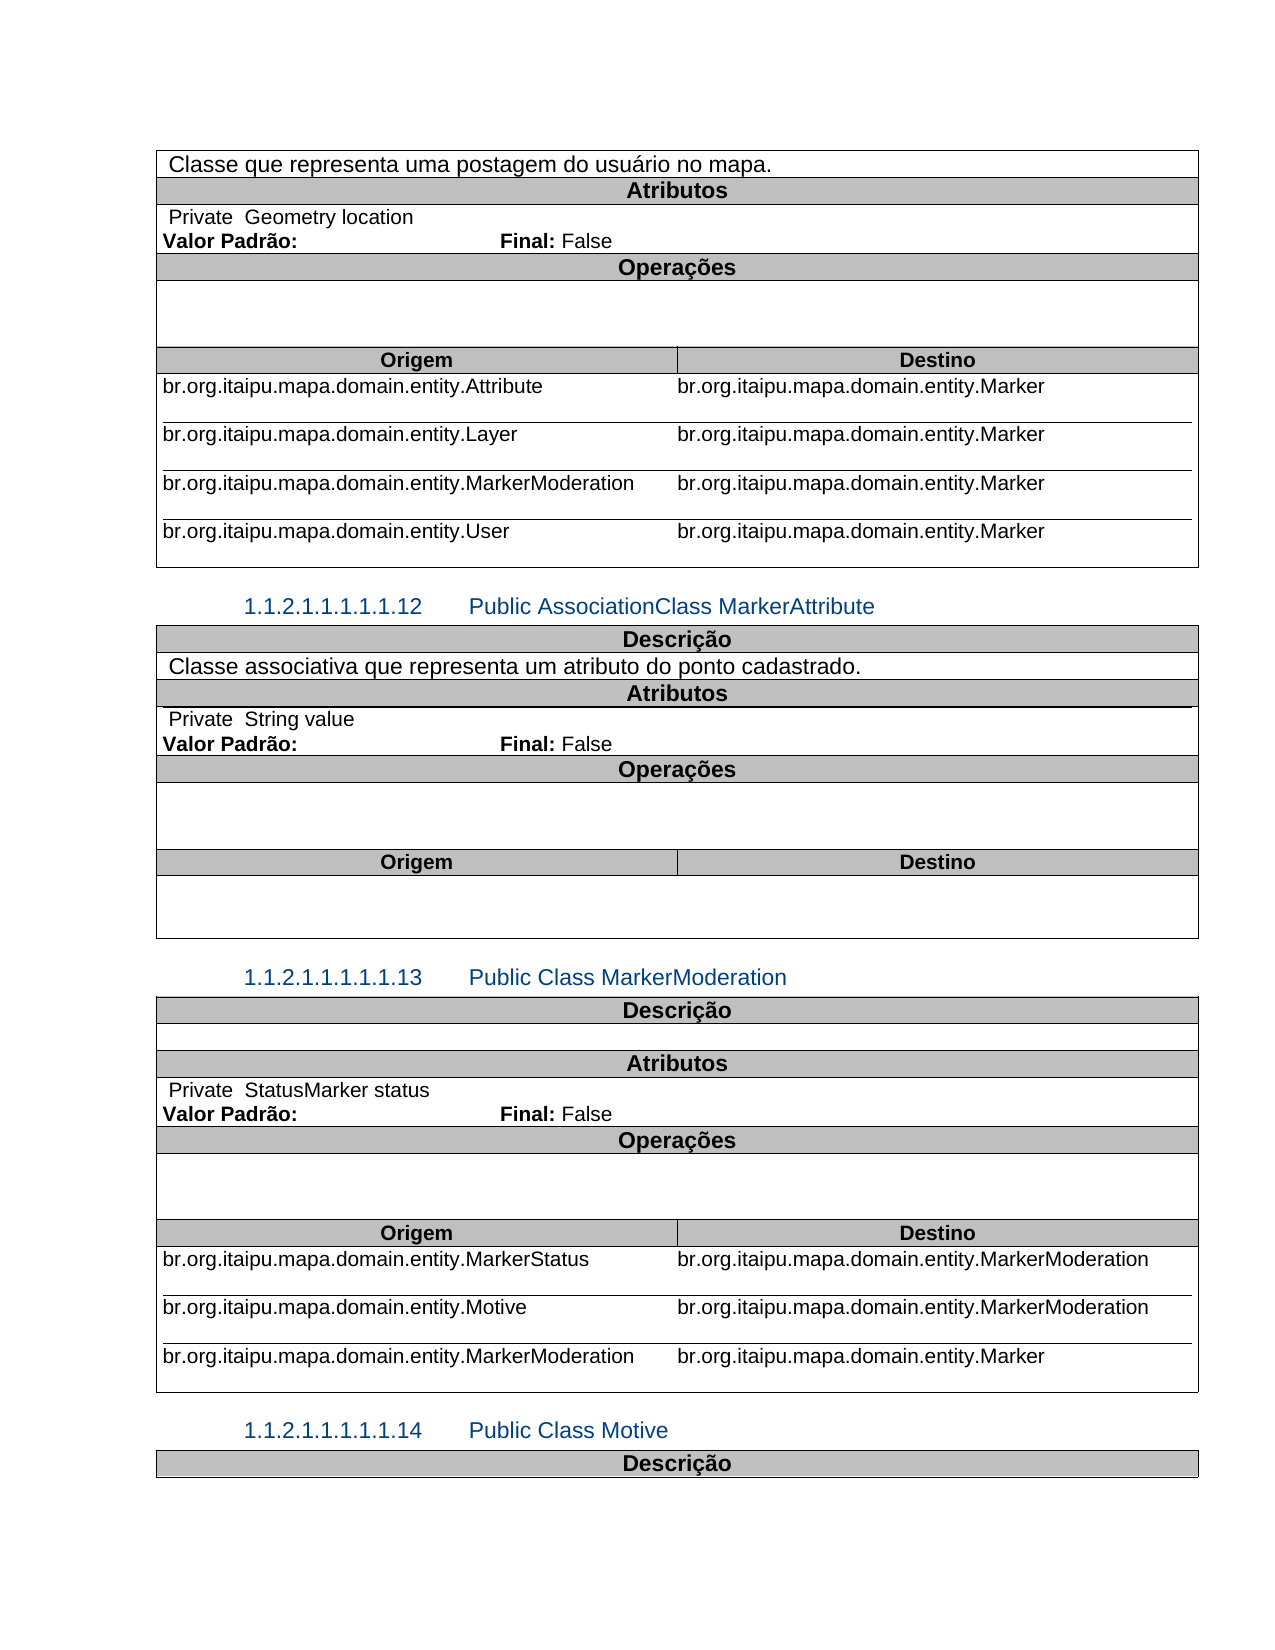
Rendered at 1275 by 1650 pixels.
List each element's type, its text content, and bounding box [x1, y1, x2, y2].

table_cell Atributos [157, 680, 1198, 706]
table_cell Atributos [157, 1051, 1198, 1077]
table_header Private StatusMarker status [163, 1078, 725, 1102]
table_header Descrição [157, 626, 1198, 652]
table_cell [157, 1247, 1198, 1391]
table_cell Origem [157, 850, 677, 875]
table_cell br.org.itaipu.mapa.domain.entity.Marker [677, 423, 1192, 470]
table_header Descrição [157, 998, 1198, 1023]
table_cell br.org.itaipu.mapa.domain.entity.MarkerModeration [163, 471, 677, 518]
table_cell Classe associativa que representa um atributo do ponto cadastrado. [157, 653, 1198, 679]
table_header br.org.itaipu.mapa.domain.entity.MarkerStatus [163, 1247, 677, 1294]
table_cell Operações [157, 1127, 1198, 1153]
table_header br.org.itaipu.mapa.domain.entity.Attribute [163, 374, 677, 422]
table_header Private Geometry location [163, 205, 725, 229]
table_cell [157, 876, 1198, 938]
table_cell br.org.itaipu.mapa.domain.entity.Motive [163, 1296, 677, 1343]
table_cell [157, 1078, 163, 1126]
table_header [725, 205, 1192, 253]
table_header Descrição [157, 1451, 1198, 1476]
table_cell Final: False [500, 229, 725, 253]
subtitle Public Class MarkerModeration [244, 964, 1125, 990]
table_cell [157, 205, 163, 253]
table_header br.org.itaipu.mapa.domain.entity.MarkerModeration [677, 1247, 1192, 1294]
table_cell br.org.itaipu.mapa.domain.entity.MarkerModeration [163, 1344, 677, 1391]
table_cell [1192, 205, 1198, 253]
table_cell Operações [157, 756, 1198, 782]
table_cell br.org.itaipu.mapa.domain.entity.Marker [677, 520, 1192, 567]
table_cell Operações [157, 254, 1198, 280]
table_cell [157, 707, 163, 755]
table_cell Classe que representa uma postagem do usuário no mapa. [157, 151, 1198, 177]
subtitle Public Class Motive [244, 1417, 1125, 1443]
table_cell br.org.itaipu.mapa.domain.entity.Marker [677, 471, 1192, 518]
table_cell Origem [157, 1220, 677, 1246]
table_cell Destino [678, 348, 1198, 373]
table_cell [157, 281, 1198, 346]
table_header br.org.itaipu.mapa.domain.entity.Marker [677, 374, 1192, 422]
table_cell [157, 374, 1198, 567]
table_cell br.org.itaipu.mapa.domain.entity.User [163, 520, 677, 567]
table_cell [157, 1024, 1198, 1050]
table_cell Atributos [157, 178, 1198, 204]
table_header Private String value [163, 708, 725, 731]
table_cell Destino [678, 850, 1198, 875]
table_cell Valor Padrão: [163, 1102, 500, 1126]
table_header [725, 708, 1192, 755]
table_cell Valor Padrão: [163, 229, 500, 253]
table_cell [157, 1154, 1198, 1219]
table_header [725, 1078, 1192, 1126]
table_cell [157, 783, 1198, 848]
table_cell Origem [157, 348, 677, 373]
table_cell Final: False [500, 1102, 725, 1126]
table_cell [1192, 1078, 1198, 1126]
table_cell Final: False [500, 731, 725, 755]
table_cell Valor Padrão: [163, 731, 500, 755]
table_cell br.org.itaipu.mapa.domain.entity.Layer [163, 423, 677, 470]
subtitle Public AssociationClass MarkerAttribute [244, 593, 1125, 619]
table_cell Destino [678, 1220, 1198, 1246]
table_cell br.org.itaipu.mapa.domain.entity.MarkerModeration [677, 1296, 1192, 1343]
table_cell br.org.itaipu.mapa.domain.entity.Marker [677, 1344, 1192, 1391]
table_cell [1192, 707, 1198, 755]
